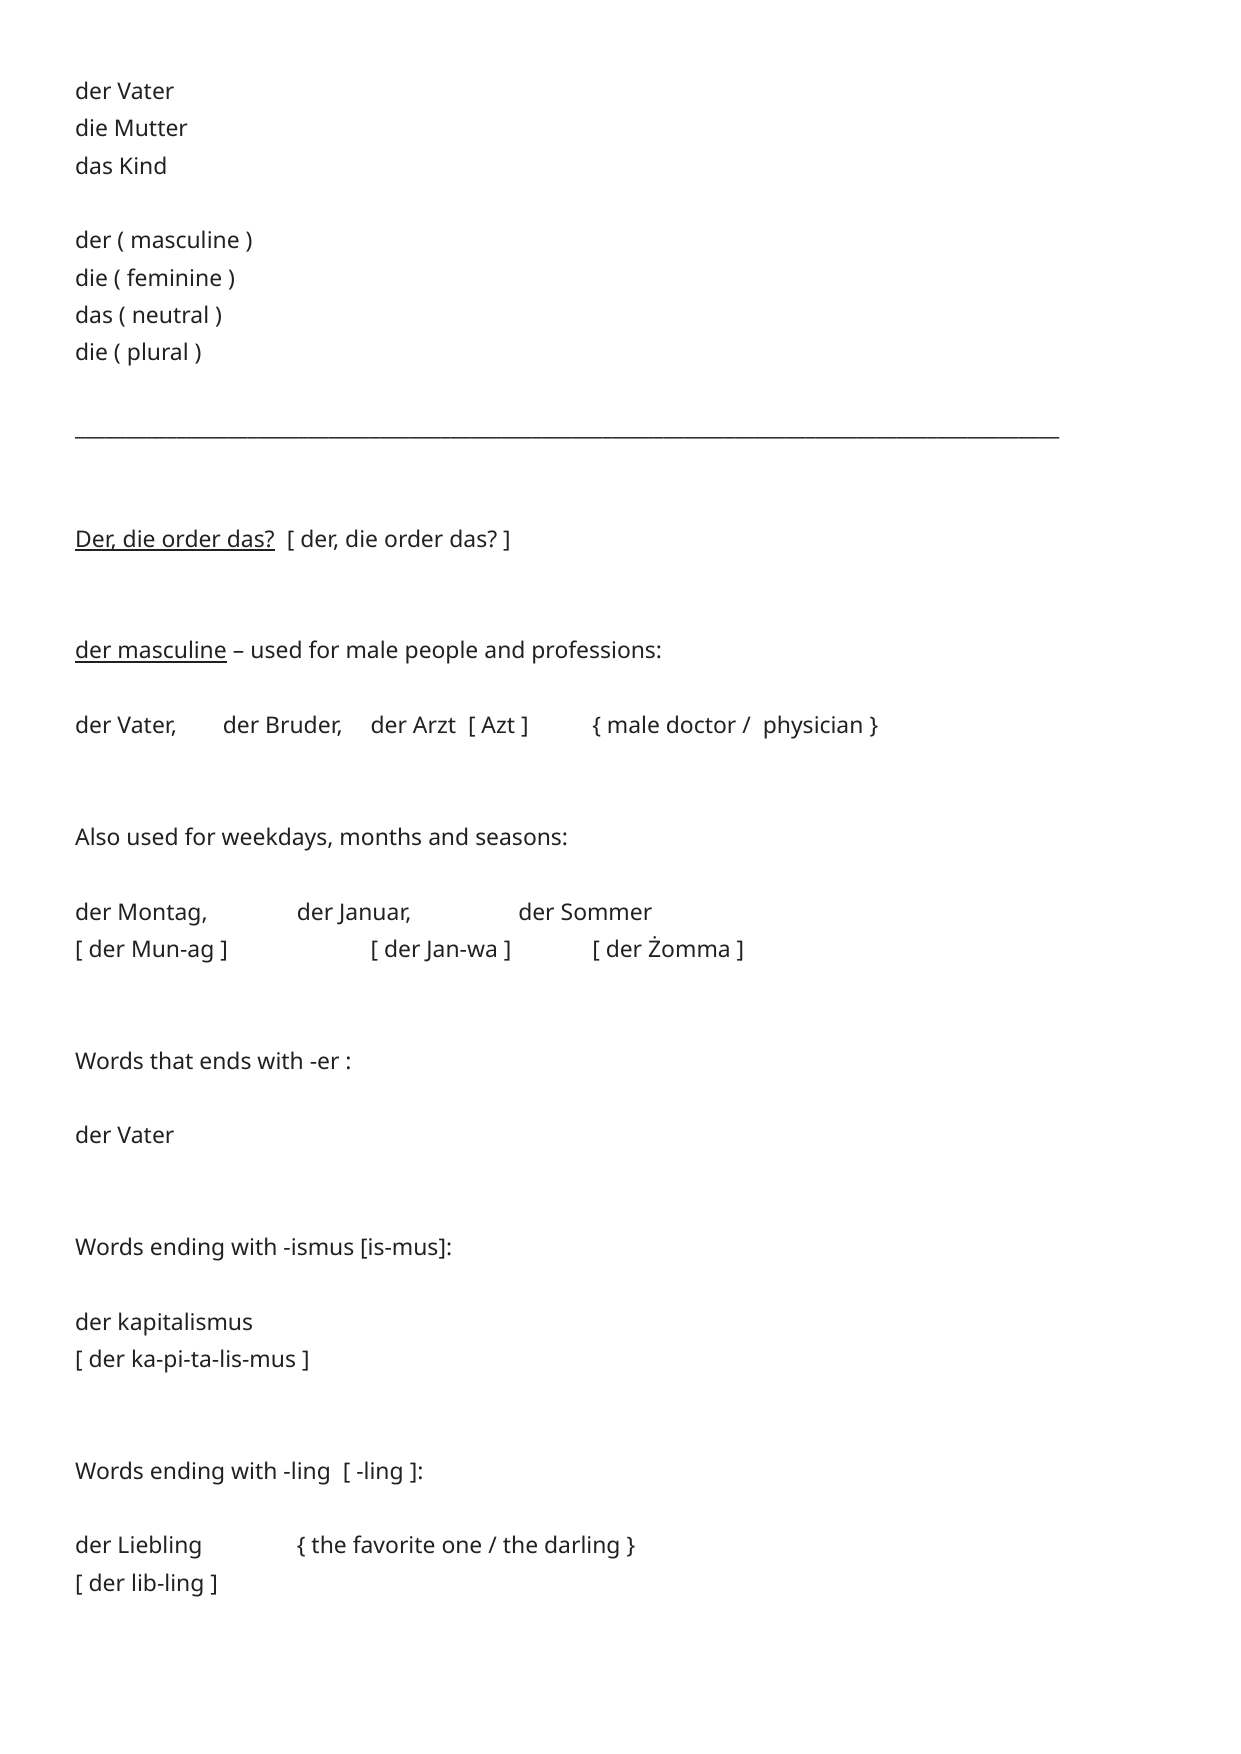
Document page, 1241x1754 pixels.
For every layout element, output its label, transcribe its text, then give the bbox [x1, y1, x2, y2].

text [ der lib-ling ] [75, 1567, 1165, 1598]
text Words that ends with -er : [75, 1044, 1165, 1076]
text Also used for weekdays, months and seasons: [75, 821, 1165, 852]
text Words ending with -ling [ -ling ]: [75, 1455, 1165, 1486]
text der masculine – used for male people and professions: [75, 634, 1165, 666]
text [ der ka-pi-ta-lis-mus ] [75, 1343, 1165, 1374]
text der Vater, der Bruder, der Arzt [ Azt ] { male doctor / physician } [75, 709, 1165, 740]
text der Vater [75, 75, 1165, 106]
text der Vater [75, 1119, 1165, 1150]
text die ( plural ) [75, 336, 1165, 367]
text die ( feminine ) [75, 261, 1165, 293]
text das ( neutral ) [75, 299, 1165, 330]
text [ der Mun-ag ] [ der Jan-wa ] [ der Żomma ] [75, 933, 1165, 964]
text die Mutter [75, 112, 1165, 143]
text _________________________________________________________________________________________________ [75, 411, 1165, 442]
text Der, die order das? [ der, die order das? ] [75, 522, 1165, 554]
text der kapitalismus [75, 1306, 1165, 1337]
text der Montag, der Januar, der Sommer [75, 895, 1165, 927]
text der ( masculine ) [75, 224, 1165, 255]
text der Liebling { the favorite one / the darling } [75, 1529, 1165, 1561]
text das Kind [75, 149, 1165, 181]
text Words ending with -ismus [is-mus]: [75, 1231, 1165, 1262]
